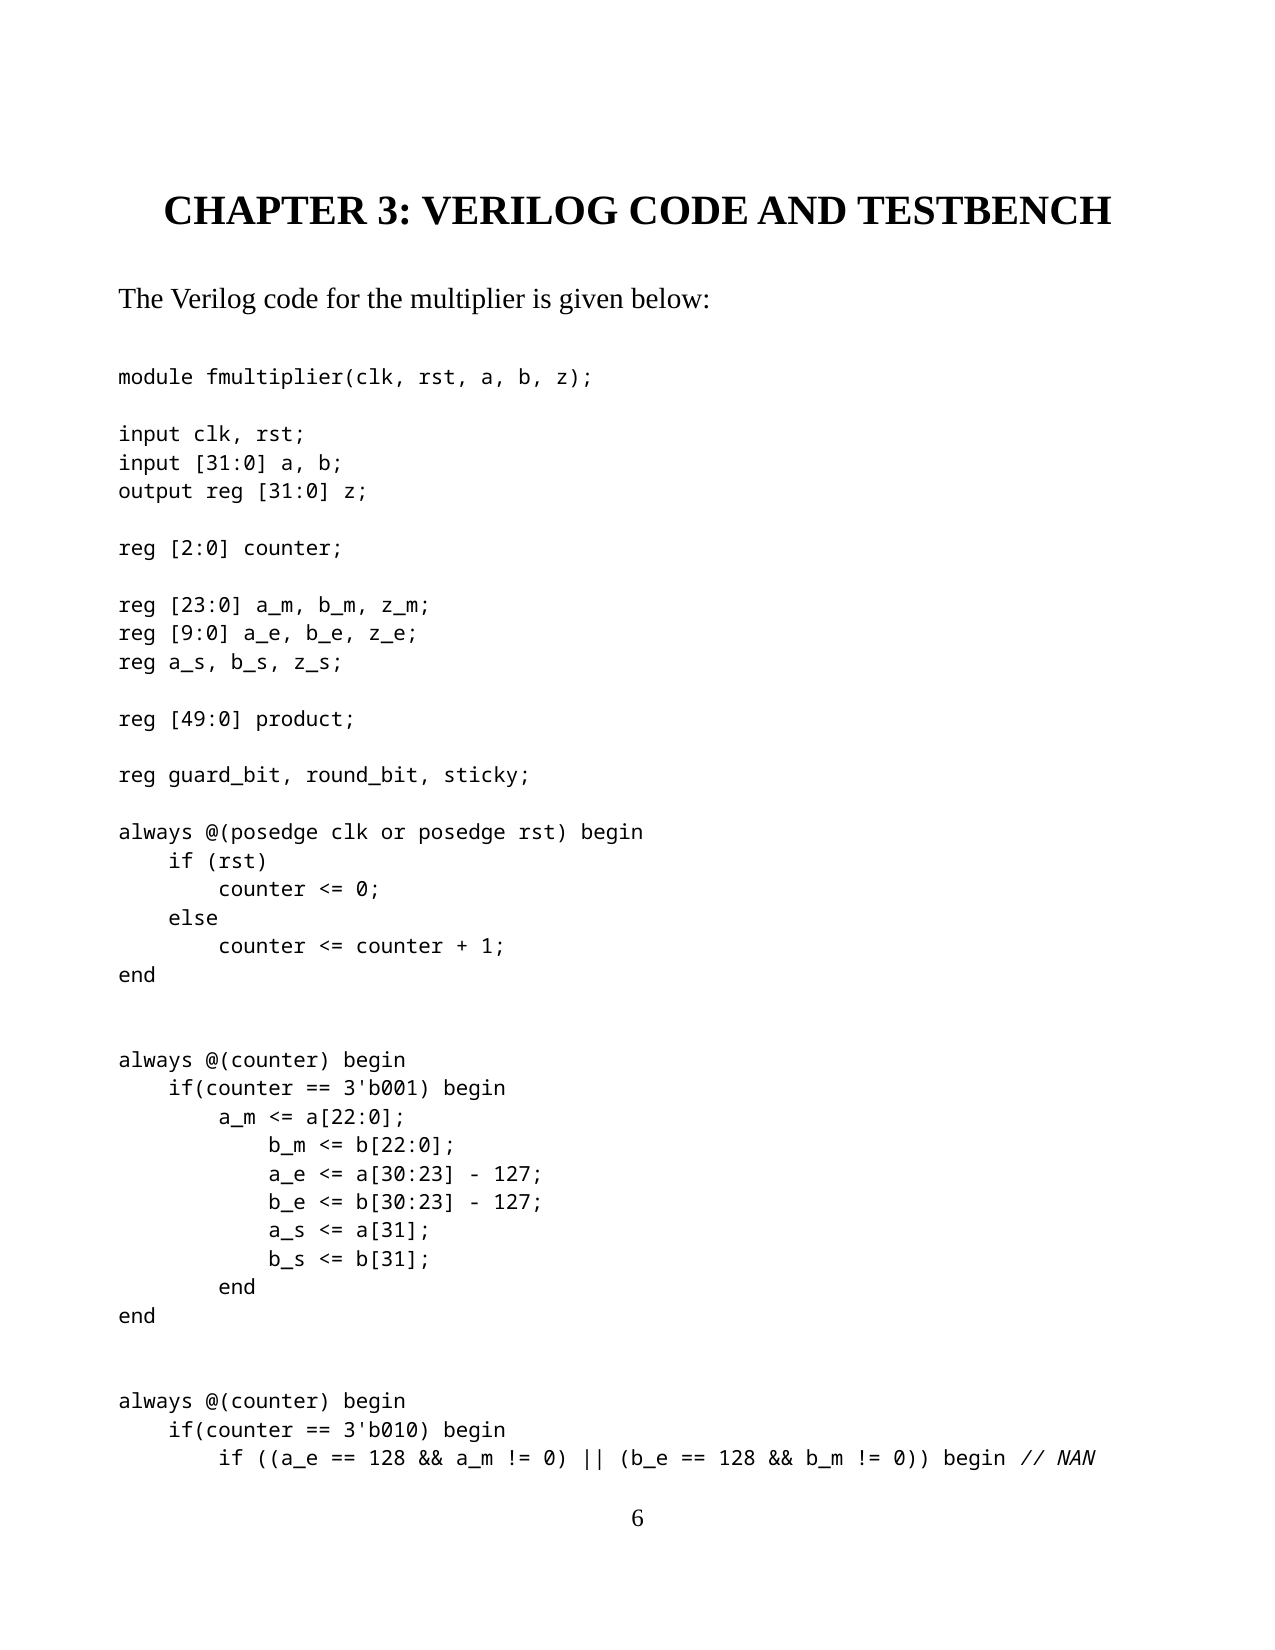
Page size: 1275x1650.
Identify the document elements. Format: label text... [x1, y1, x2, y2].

text reg [49:0] product; [118, 704, 1157, 732]
text end [118, 1301, 1157, 1329]
text a_m <= a[22:0]; [118, 1102, 1157, 1130]
text end [118, 960, 1157, 988]
text a_e <= a[30:23] - 127; [118, 1159, 1157, 1187]
text reg a_s, b_s, z_s; [118, 647, 1157, 675]
text CHAPTER 3: VERILOG CODE AND TESTBENCH [118, 185, 1157, 233]
text counter <= counter + 1; [118, 931, 1157, 960]
text b_m <= b[22:0]; [118, 1130, 1157, 1159]
text The Verilog code for the multiplier is given below: [118, 281, 1157, 314]
text reg [2:0] counter; [118, 533, 1157, 562]
text a_s <= a[31]; [118, 1216, 1157, 1244]
text if(counter == 3'b010) begin [118, 1415, 1157, 1443]
text counter <= 0; [118, 874, 1157, 903]
text b_s <= b[31]; [118, 1244, 1157, 1272]
text always @(counter) begin [118, 1386, 1157, 1415]
text always @(posedge clk or posedge rst) begin [118, 817, 1157, 846]
text end [118, 1272, 1157, 1301]
text input [31:0] a, b; [118, 448, 1157, 476]
text reg [23:0] a_m, b_m, z_m; [118, 590, 1157, 618]
text b_e <= b[30:23] - 127; [118, 1187, 1157, 1216]
text reg [9:0] a_e, b_e, z_e; [118, 618, 1157, 647]
text if (rst) [118, 846, 1157, 874]
text input clk, rst; [118, 419, 1157, 448]
text module fmultiplier(clk, rst, a, b, z); [118, 362, 1157, 391]
text always @(counter) begin [118, 1045, 1157, 1073]
text output reg [31:0] z; [118, 476, 1157, 505]
text reg guard_bit, round_bit, sticky; [118, 761, 1157, 789]
text else [118, 903, 1157, 931]
text if ((a_e == 128 && a_m != 0) || (b_e == 128 && b_m != 0)) begin // NAN [118, 1443, 1157, 1472]
text if(counter == 3'b001) begin [118, 1073, 1157, 1102]
